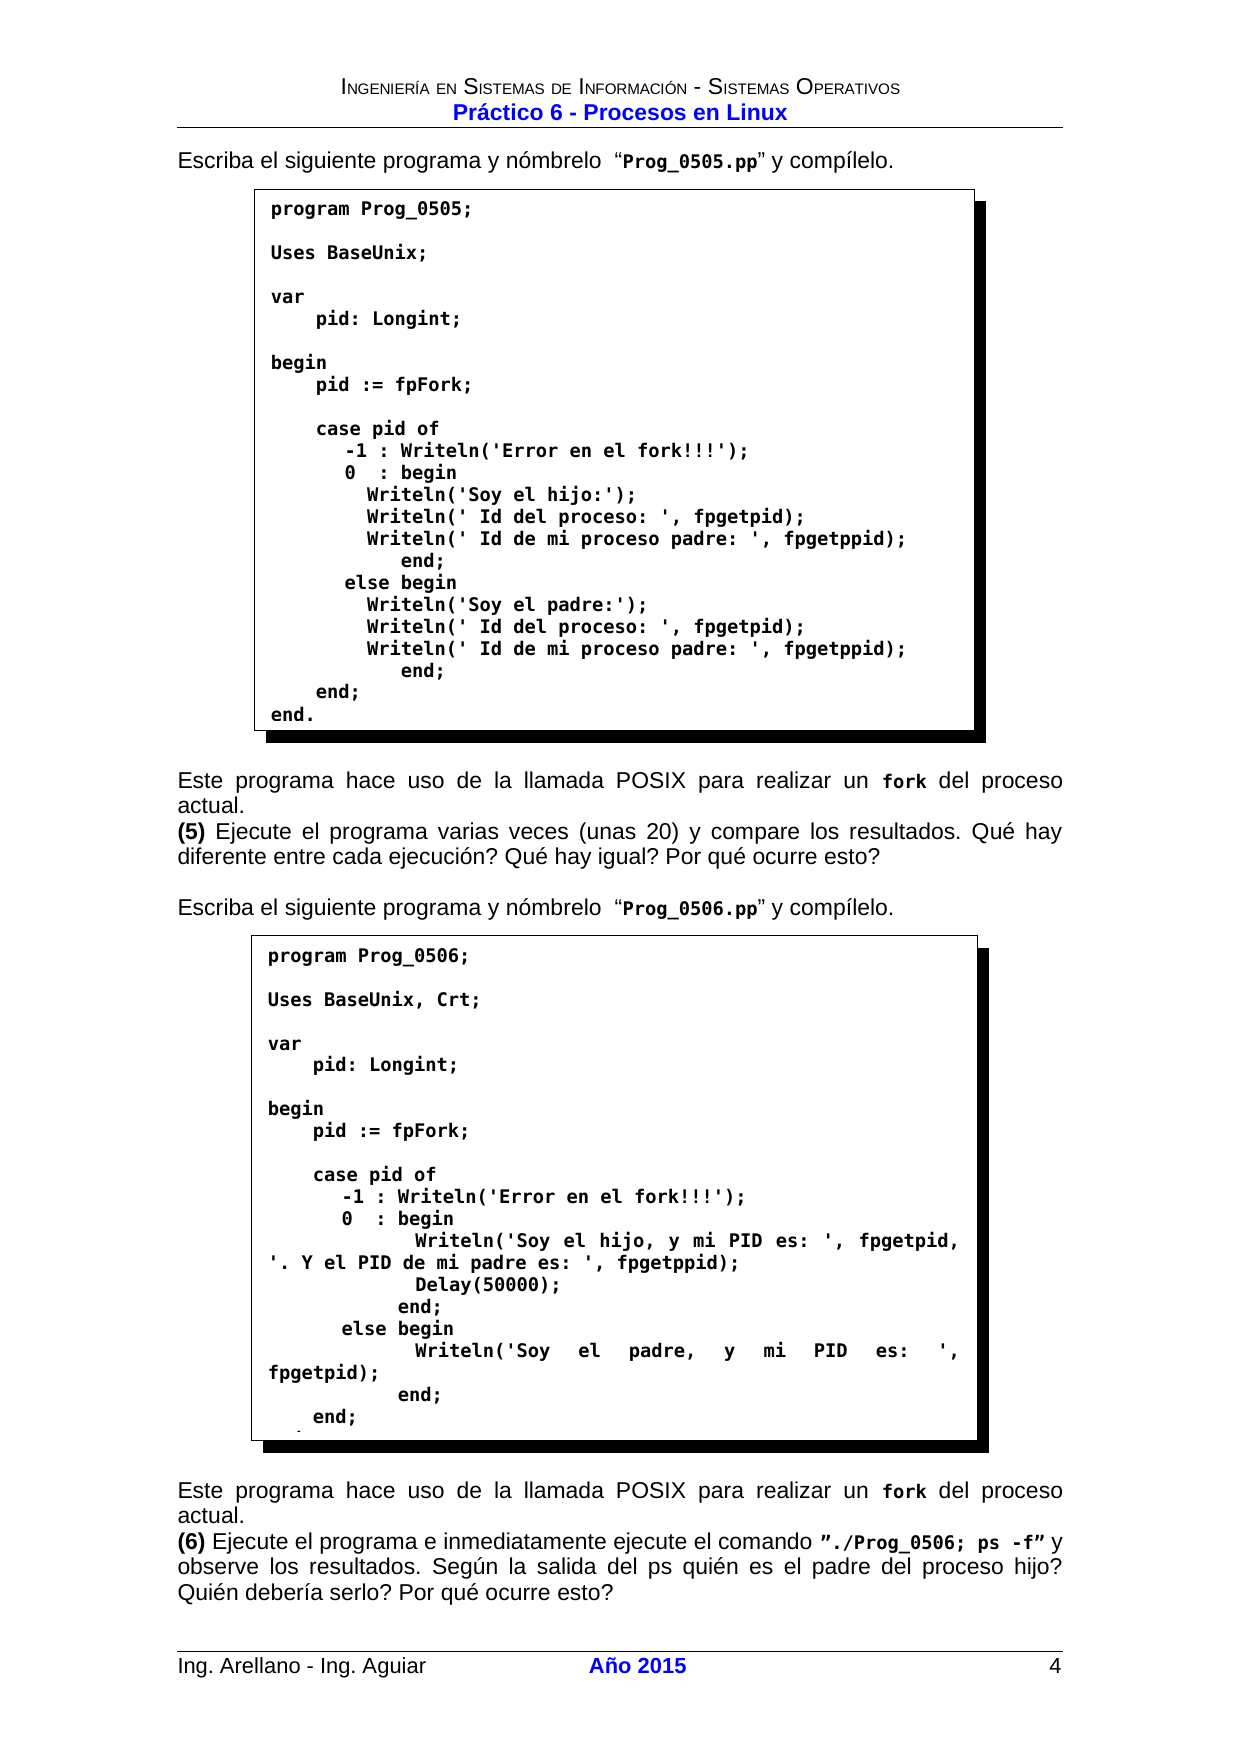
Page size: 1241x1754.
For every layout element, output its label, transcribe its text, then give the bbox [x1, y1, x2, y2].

text Escriba el siguiente programa y nómbrelo “Prog_0505.pp” y compílelo. [177, 148, 1063, 173]
text (5) Ejecute el programa varias veces (unas 20) y compare los resultados. Qué hay diferente entre cada ejecución? Qué hay igual? Por qué ocurre esto? [177, 818, 1063, 869]
text Writeln('Soy el hijo, y mi PID es: ', fpgetpid, '. Y el PID de mi padre es: ', fpgetppid); [268, 1230, 960, 1274]
text pid := fpFork; [271, 374, 957, 396]
text var [268, 1032, 960, 1054]
text case pid of [271, 418, 957, 440]
text Writeln('Soy el padre:'); [271, 593, 957, 616]
text end; [271, 549, 957, 572]
text begin [268, 1098, 960, 1120]
text Uses BaseUnix; [271, 242, 957, 264]
text pid: Longint; [268, 1054, 960, 1076]
text end; [268, 1296, 960, 1318]
text 0 : begin [268, 1208, 960, 1230]
text Writeln('Soy el padre, y mi PID es: ', fpgetpid); [268, 1340, 960, 1384]
text Escriba el siguiente programa y nómbrelo “Prog_0506.pp” y compílelo. [177, 894, 1063, 920]
text end; [271, 681, 957, 703]
text end; [268, 1384, 960, 1406]
text Writeln(' Id del proceso: ', fpgetpid); [271, 506, 957, 528]
text end; [271, 659, 957, 681]
text Este programa hace uso de la llamada POSIX para realizar un fork del proceso actual. [177, 1477, 1063, 1528]
text program Prog_0505; [271, 198, 957, 220]
text (6) Ejecute el programa e inmediatamente ejecute el comando ”./Prog_0506; ps -f” y observe los resultados. Según la salida del ps quién es el padre del proceso hijo? Quién debería serlo? Por qué ocurre esto? [177, 1528, 1063, 1605]
text end. [271, 703, 957, 721]
text program Prog_0506; [268, 944, 960, 966]
text 0 : begin [271, 462, 957, 484]
text else begin [271, 572, 957, 593]
text -1 : Writeln('Error en el fork!!!'); [268, 1186, 960, 1208]
text Uses BaseUnix, Crt; [268, 988, 960, 1010]
text case pid of [268, 1164, 960, 1186]
text pid := fpFork; [268, 1120, 960, 1142]
text Writeln(' Id del proceso: ', fpgetpid); [271, 616, 957, 637]
text Delay(50000); [268, 1274, 960, 1296]
text begin [271, 352, 957, 374]
text -1 : Writeln('Error en el fork!!!'); [271, 440, 957, 462]
text var [271, 286, 957, 308]
text Writeln(' Id de mi proceso padre: ', fpgetppid); [271, 528, 957, 549]
text end; [268, 1406, 960, 1428]
text Este programa hace uso de la llamada POSIX para realizar un fork del proceso actual. [177, 767, 1063, 818]
text Writeln(' Id de mi proceso padre: ', fpgetppid); [271, 637, 957, 659]
text else begin [268, 1318, 960, 1340]
text pid: Longint; [271, 308, 957, 330]
text Writeln('Soy el hijo:'); [271, 484, 957, 506]
